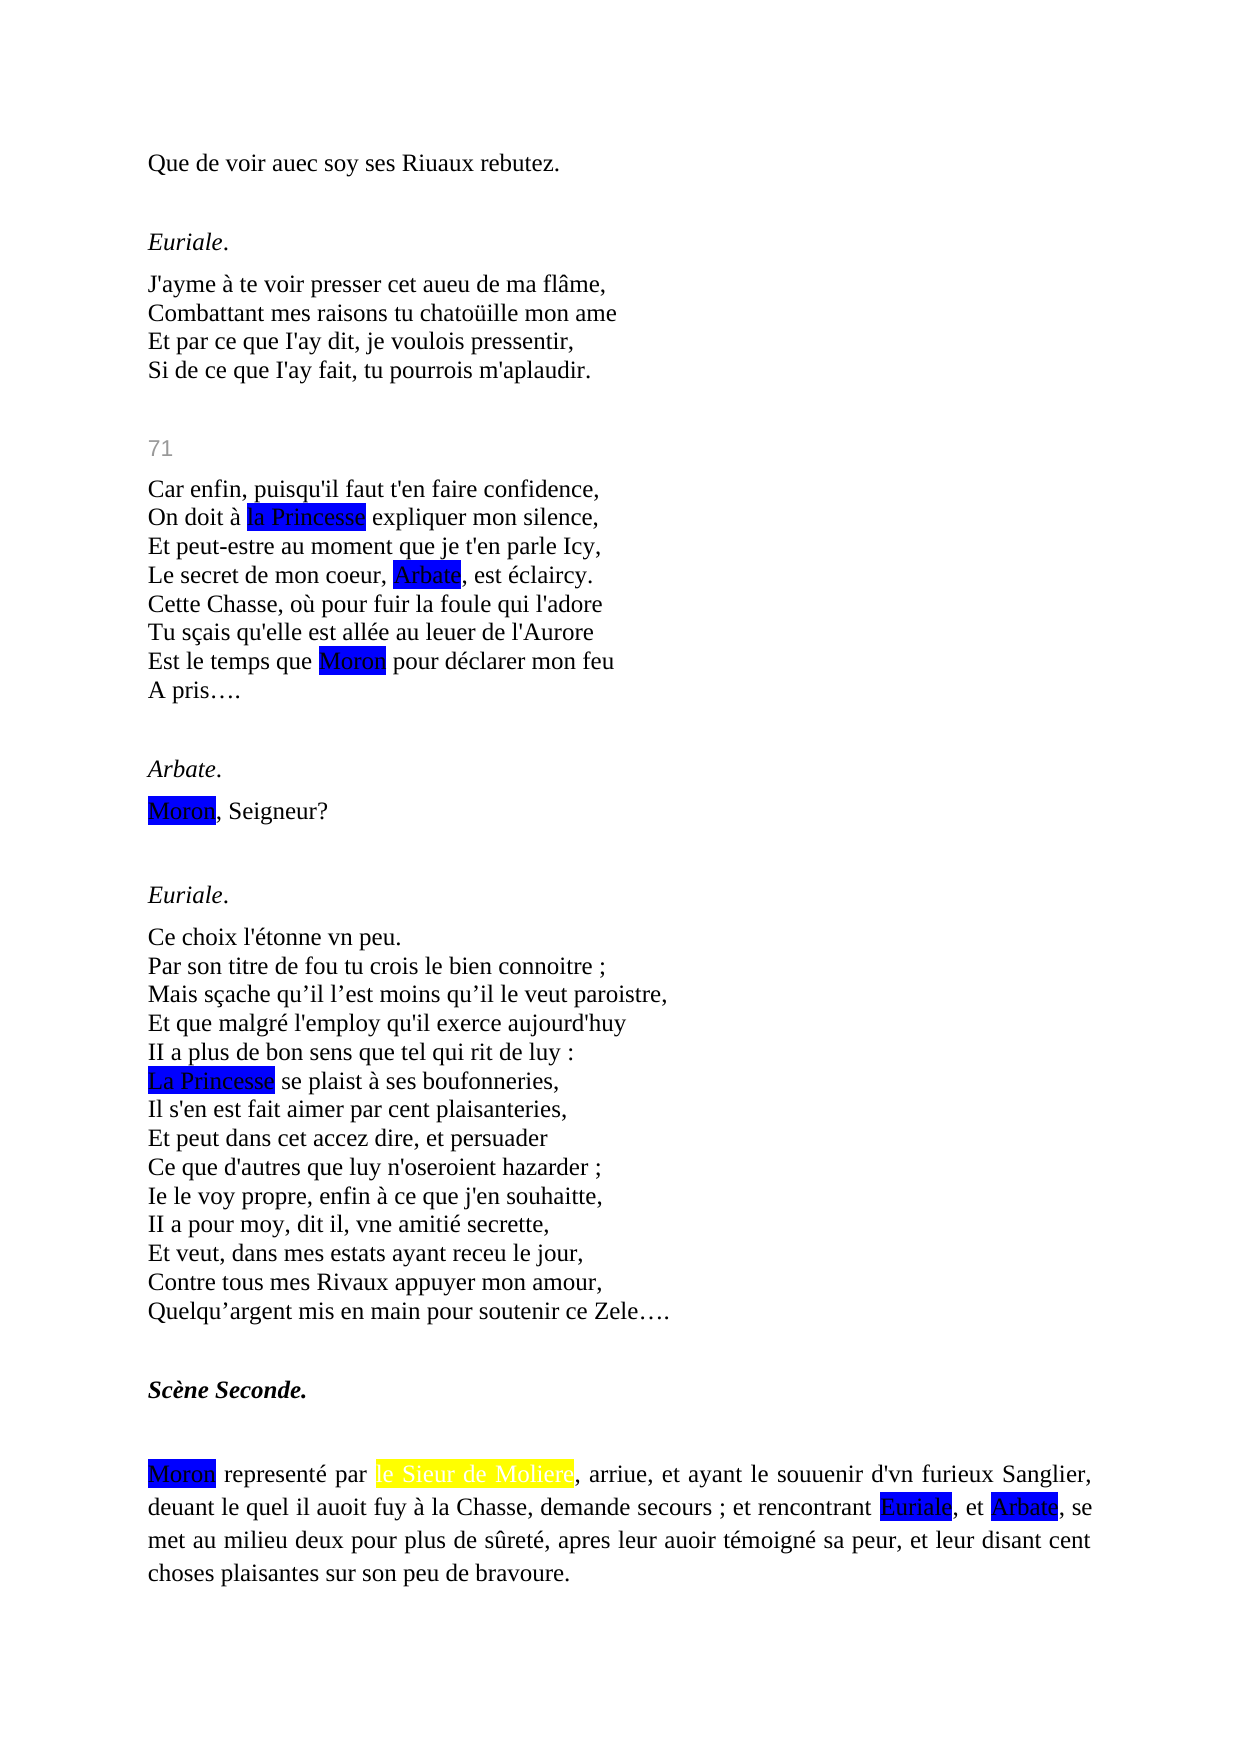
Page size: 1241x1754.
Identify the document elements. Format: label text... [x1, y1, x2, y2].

text Tu sçais qu'elle est allée au leuer de l'Aurore [148, 617, 1093, 646]
text Et peut dans cet accez dire, et persuader [148, 1123, 1093, 1152]
text La Princesse se plaist à ses boufonneries, [275, 1066, 1093, 1094]
text Mais sçache qu’il l’est moins qu’il le veut paroistre, [148, 979, 1093, 1008]
text On doit à la Princesse expliquer mon silence, [148, 502, 1093, 531]
text Ie le voy propre, enfin à ce que j'en souhaitte, [148, 1181, 1093, 1209]
text 71 [173, 435, 1093, 461]
text Est le temps que Moron pour déclarer mon feu [148, 646, 319, 675]
text Il s'en est fait aimer par cent plaisanteries, [148, 1094, 1093, 1123]
text Euriale. [148, 227, 1093, 256]
text Scène Seconde. [148, 1375, 1093, 1404]
text Que de voir auec soy ses Riuaux rebutez. [148, 148, 1093, 176]
text Contre tous mes Rivaux appuyer mon amour, [148, 1267, 1093, 1296]
text Et peut-estre au moment que je t'en parle Icy, [148, 531, 1093, 560]
text Si de ce que I'ay fait, tu pourrois m'aplaudir. [148, 355, 1093, 384]
text Par son titre de fou tu crois le bien connoitre ; [148, 951, 1093, 979]
text Cette Chasse, où pour fuir la foule qui l'adore [148, 589, 1093, 617]
text Moron, Seigneur? [216, 796, 1093, 825]
text Et par ce que I'ay dit, je voulois pressentir, [148, 326, 1093, 355]
text Arbate. [148, 754, 1093, 783]
text II a plus de bon sens que tel qui rit de luy : [148, 1037, 1093, 1066]
text Car enfin, puisqu'il faut t'en faire confidence, [148, 474, 1093, 502]
text Quelqu’argent mis en main pour soutenir ce Zele…. [148, 1296, 1093, 1324]
text Euriale. [148, 880, 1093, 909]
text Combattant mes raisons tu chatoüille mon ame [148, 298, 1093, 326]
text Le secret de mon coeur, Arbate, est éclaircy. [148, 560, 393, 589]
text Et veut, dans mes estats ayant receu le jour, [148, 1238, 1093, 1267]
text Le secret de mon coeur, Arbate, est éclaircy. [461, 560, 1093, 589]
text Ce que d'autres que luy n'oseroient hazarder ; [148, 1152, 1093, 1181]
text II a pour moy, dit il, vne amitié secrette, [148, 1209, 1093, 1238]
text Est le temps que Moron pour déclarer mon feu [386, 646, 1093, 675]
text Ce choix l'étonne vn peu. [148, 922, 1093, 951]
text Et que malgré l'employ qu'il exerce aujourd'huy [148, 1008, 1093, 1037]
text A pris…. [148, 675, 1093, 704]
text Moron representé par le Sieur de Moliere, arriue, et ayant le souuenir d'vn furieux Sanglier, deuant le quel il auoit fuy à la Chasse, demande secours ; et rencontrant Euriale, et Arbate, se met au milieu deux pour plus de sûreté, apres leur auoir témoigné sa peur, et leur disant cent choses plaisantes sur son peu de bravoure. [148, 1459, 1093, 1587]
text J'ayme à te voir presser cet aueu de ma flâme, [148, 269, 1093, 298]
